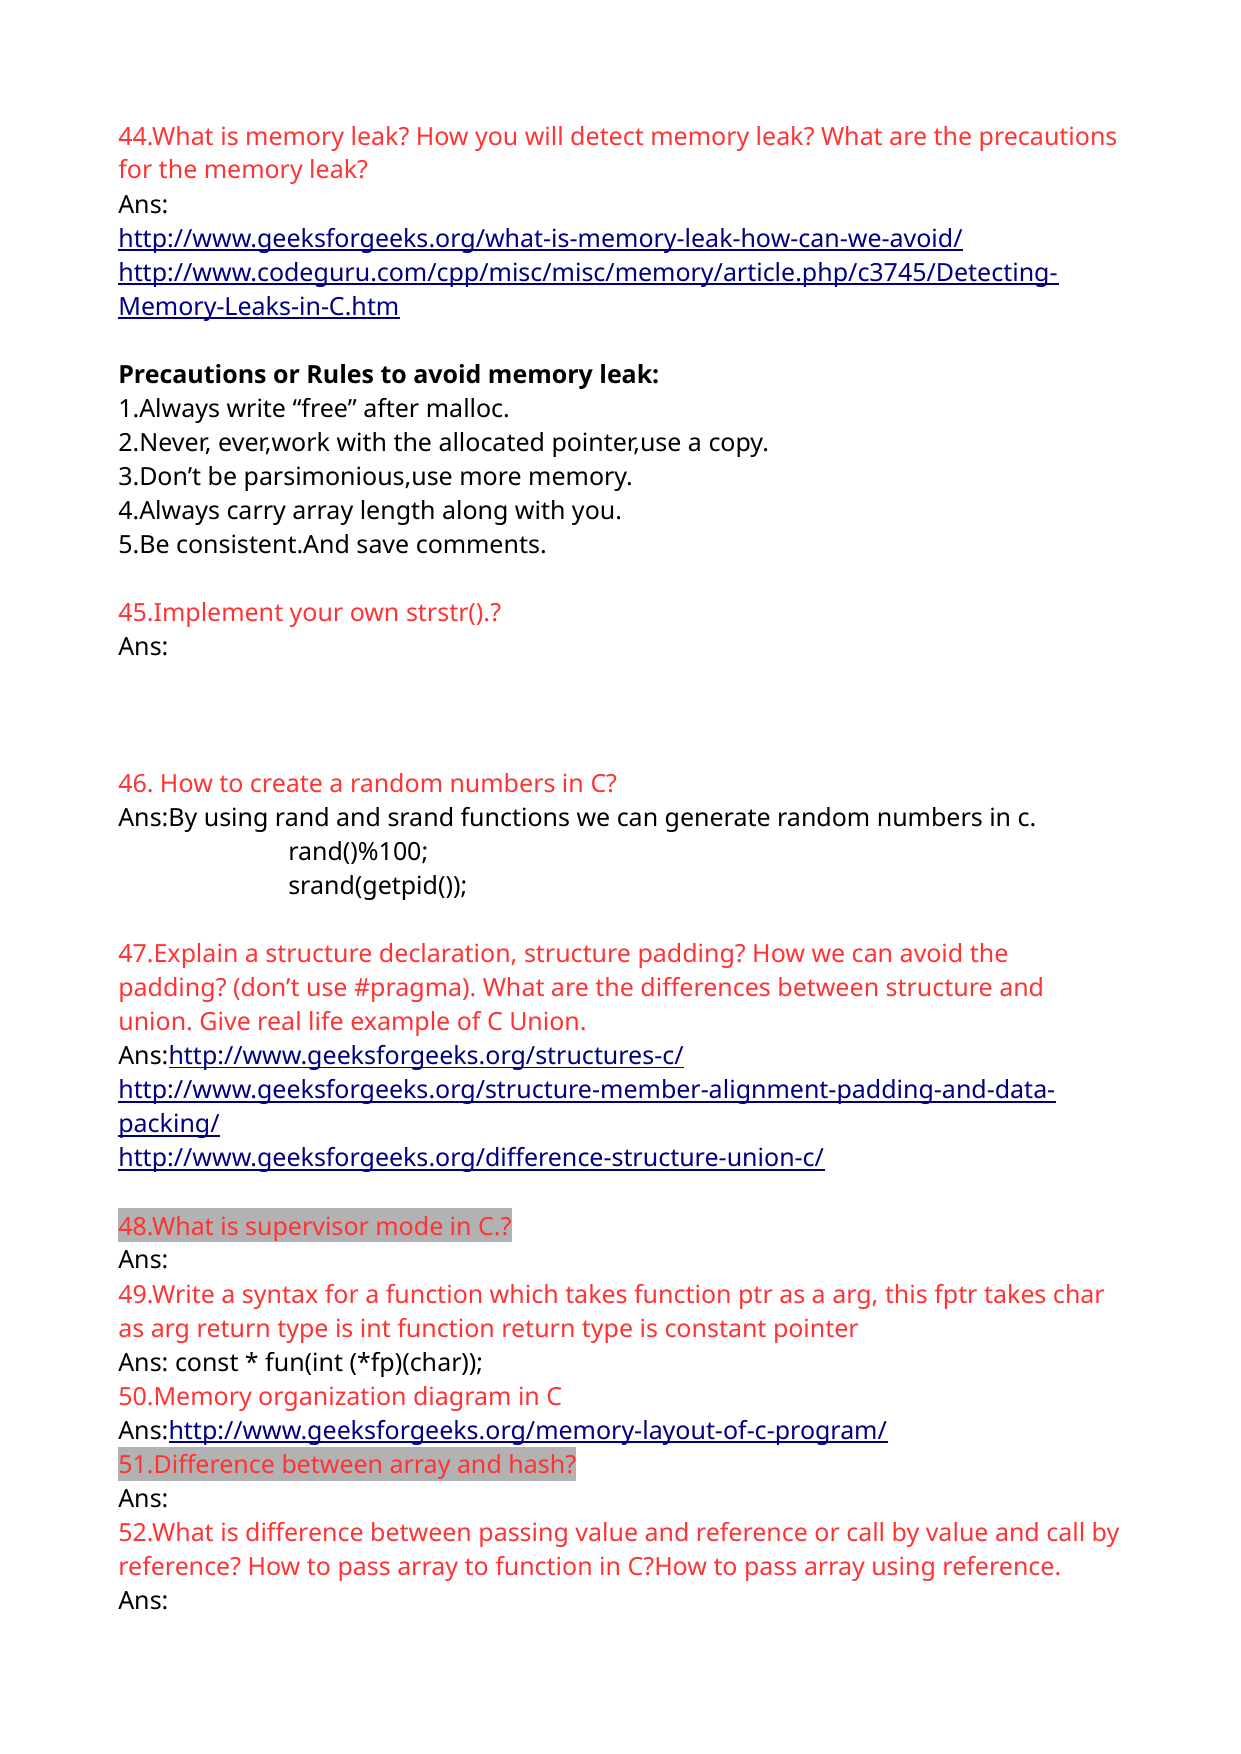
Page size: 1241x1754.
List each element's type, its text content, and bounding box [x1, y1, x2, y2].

text 50.Memory organization diagram in C [118, 1378, 1122, 1412]
text 3.Don’t be parsimonious,use more memory. [118, 459, 1122, 493]
text 5.Be consistent.And save comments. [118, 527, 1122, 561]
text http://www.geeksforgeeks.org/structure-member-alignment-padding-and-data-packing/ [118, 1072, 1122, 1140]
text 52.What is difference between passing value and reference or call by value and call by reference? How to pass array to function in C?How to pass array using reference. [118, 1515, 1122, 1583]
text Ans: [118, 629, 1122, 663]
text 47.Explain a structure declaration, structure padding? How we can avoid the padding? (don’t use #pragma). What are the differences between structure and union. Give real life example of C Union. [118, 936, 1122, 1038]
text srand(getpid()); [118, 867, 1122, 902]
text Ans:http://www.geeksforgeeks.org/structures-c/ [118, 1038, 1122, 1072]
text Ans: [118, 1242, 1122, 1276]
text http://www.geeksforgeeks.org/what-is-memory-leak-how-can-we-avoid/ [118, 220, 1122, 254]
text Ans:http://www.geeksforgeeks.org/memory-layout-of-c-program/ [118, 1412, 1122, 1447]
text 51.Difference between array and hash? [118, 1447, 1122, 1481]
text 1.Always write “free” after malloc. [118, 391, 1122, 425]
text Ans: [118, 1583, 1122, 1617]
text http://www.geeksforgeeks.org/difference-structure-union-c/ [118, 1140, 1122, 1174]
text 45.Implement your own strstr().? [118, 595, 1122, 629]
text 48.What is supervisor mode in C.? [118, 1208, 1122, 1242]
text Ans:By using rand and srand functions we can generate random numbers in c. [118, 799, 1122, 833]
text Ans: const * fun(int (*fp)(char)); [118, 1344, 1122, 1378]
text 46. How to create a random numbers in C? [118, 765, 1122, 799]
text 4.Always carry array length along with you. [118, 493, 1122, 527]
text rand()%100; [118, 833, 1122, 867]
text 2.Never, ever,work with the allocated pointer,use a copy. [118, 425, 1122, 459]
text Ans: [118, 186, 1122, 220]
text http://www.codeguru.com/cpp/misc/misc/memory/article.php/c3745/Detecting-Memory-Leaks-in-C.htm [118, 254, 1122, 322]
text Precautions or Rules to avoid memory leak: [118, 357, 1122, 391]
text Ans: [118, 1481, 1122, 1515]
text 49.Write a syntax for a function which takes function ptr as a arg, this fptr takes char as arg return type is int function return type is constant pointer [118, 1276, 1122, 1344]
text 44.What is memory leak? How you will detect memory leak? What are the precautions for the memory leak? [118, 118, 1122, 186]
